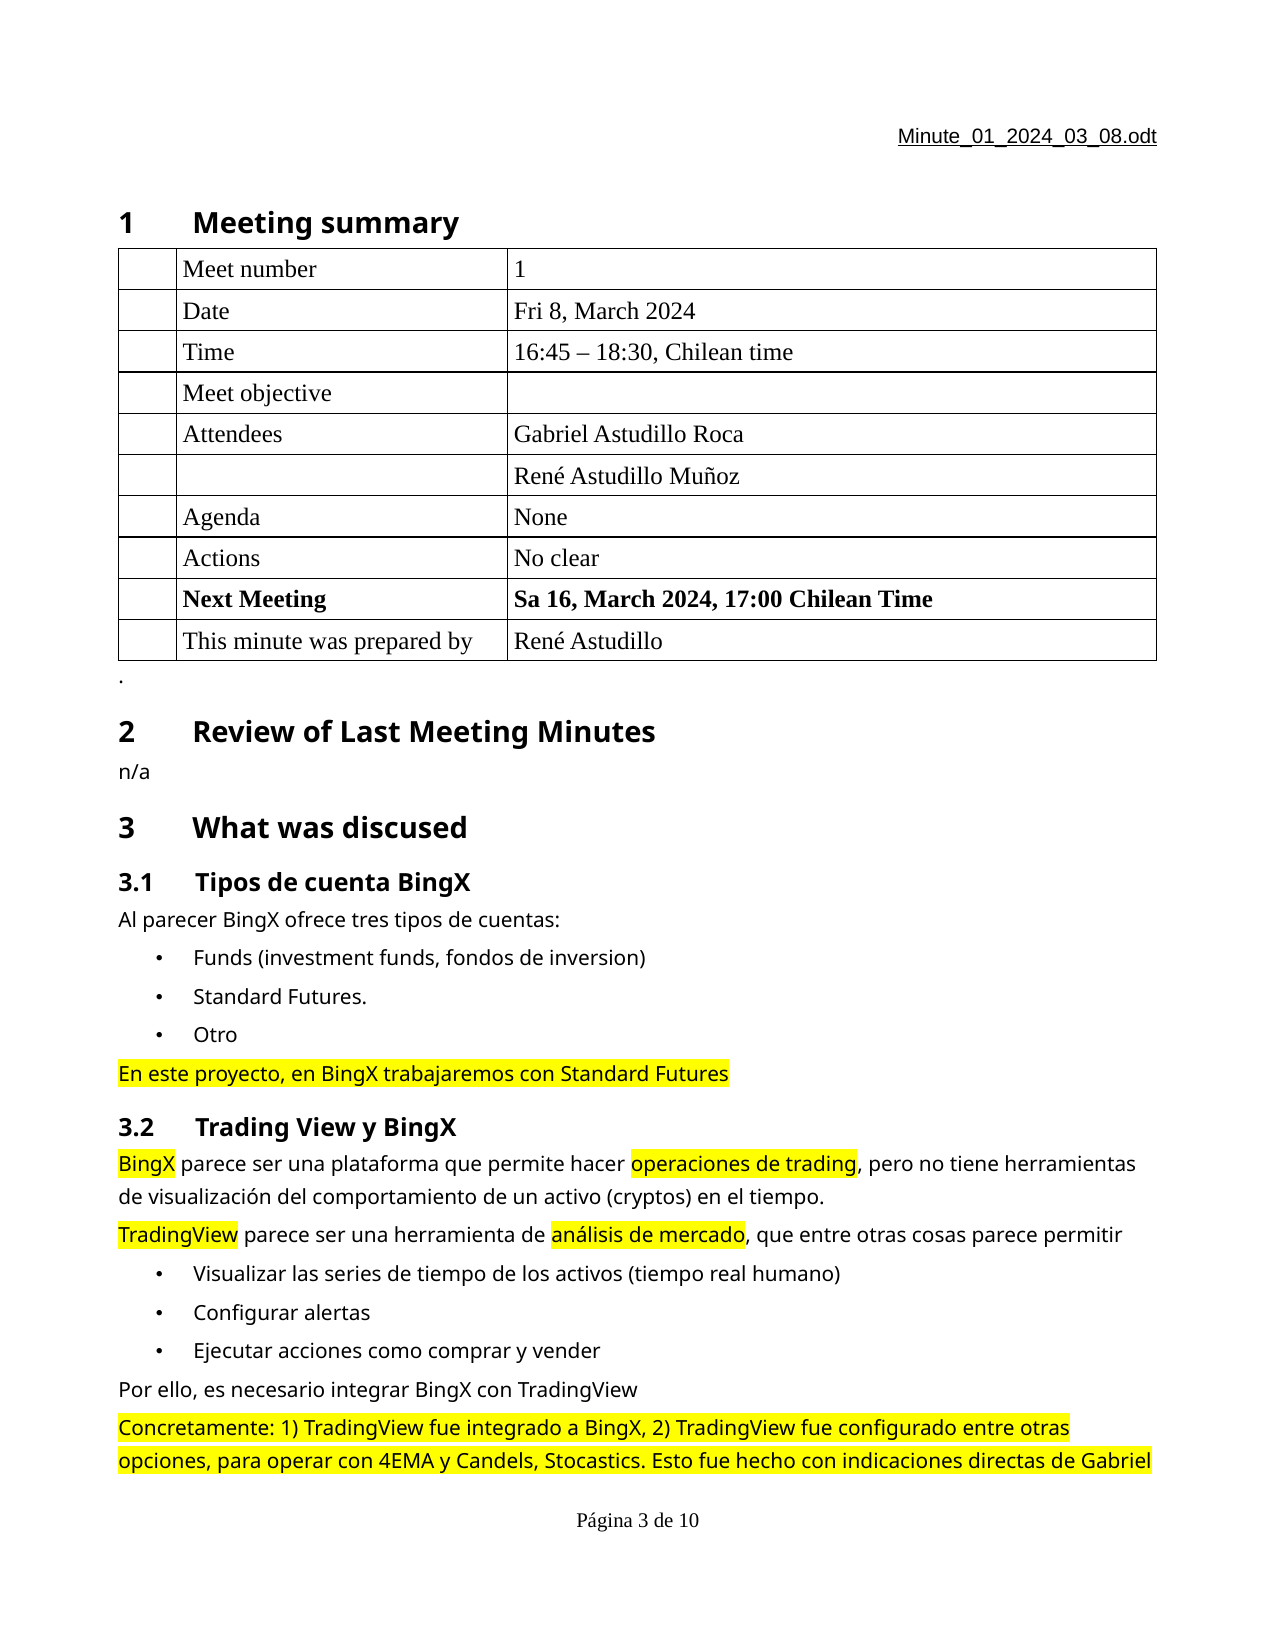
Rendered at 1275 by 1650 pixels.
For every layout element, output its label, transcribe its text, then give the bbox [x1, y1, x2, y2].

subtitle Trading View y BingX [118, 1109, 1157, 1143]
table_cell None [508, 496, 1156, 536]
text En este proyecto, en BingX trabajaremos con Standard Futures [118, 1059, 1157, 1087]
table_cell Attendees [177, 414, 507, 454]
table_header [119, 249, 176, 289]
table_cell Meet objective [177, 373, 507, 413]
table_cell [177, 455, 507, 495]
table_cell [119, 496, 176, 536]
table_header 1 [508, 249, 1156, 289]
text Concretamente: 1) TradingView fue integrado a BingX, 2) TradingView fue configurado entre otras opciones, para operar con 4EMA y Candels, Stocastics. Esto fue hecho con indicaciones directas de Gabriel [118, 1413, 1157, 1474]
table_cell [119, 414, 176, 454]
table_cell Sa 16, March 2024, 17:00 Chilean Time [508, 579, 1156, 619]
table_cell Fri 8, March 2024 [508, 290, 1156, 330]
subtitle What was discused [118, 807, 1157, 847]
list Standard Futures. [156, 982, 1157, 1010]
table_cell [119, 373, 176, 413]
list Ejecutar acciones como comprar y vender [156, 1336, 1157, 1364]
table_cell [508, 373, 1156, 413]
table_cell [119, 290, 176, 330]
list Configurar alertas [156, 1298, 1157, 1326]
table_cell René Astudillo [508, 620, 1156, 660]
table_cell [119, 579, 176, 619]
table_cell Date [177, 290, 507, 330]
table_cell No clear [508, 538, 1156, 578]
subtitle Tipos de cuenta BingX [118, 865, 1157, 899]
table_cell [119, 331, 176, 371]
table_cell [119, 455, 176, 495]
table_cell 16:45 – 18:30, Chilean time [508, 331, 1156, 371]
list Funds (investment funds, fondos de inversion) [156, 943, 1157, 972]
table_cell René Astudillo Muñoz [508, 455, 1156, 495]
table_header Meet number [177, 249, 507, 289]
list Otro [156, 1021, 1157, 1049]
text . [118, 661, 1157, 690]
table_cell Agenda [177, 496, 507, 536]
text BingX parece ser una plataforma que permite hacer operaciones de trading, pero no tiene herramientas de visualización del comportamiento de un activo (cryptos) en el tiempo. [118, 1149, 1157, 1210]
table_cell Actions [177, 538, 507, 578]
table_cell [119, 620, 176, 660]
table_cell This minute was prepared by [177, 620, 507, 660]
subtitle Meeting summary [118, 202, 1157, 242]
table_cell [119, 538, 176, 578]
text TradingView parece ser una herramienta de análisis de mercado, que entre otras cosas parece permitir [118, 1221, 1157, 1249]
table_cell Gabriel Astudillo Roca [508, 414, 1156, 454]
table_cell Time [177, 331, 507, 371]
text Por ello, es necesario integrar BingX con TradingView [118, 1375, 1157, 1403]
table_cell Next Meeting [177, 579, 507, 619]
text Al parecer BingX ofrece tres tipos de cuentas: [118, 905, 1157, 933]
subtitle Review of Last Meeting Minutes [118, 712, 1157, 751]
text n/a [118, 757, 1157, 786]
list Visualizar las series de tiempo de los activos (tiempo real humano) [156, 1259, 1157, 1287]
